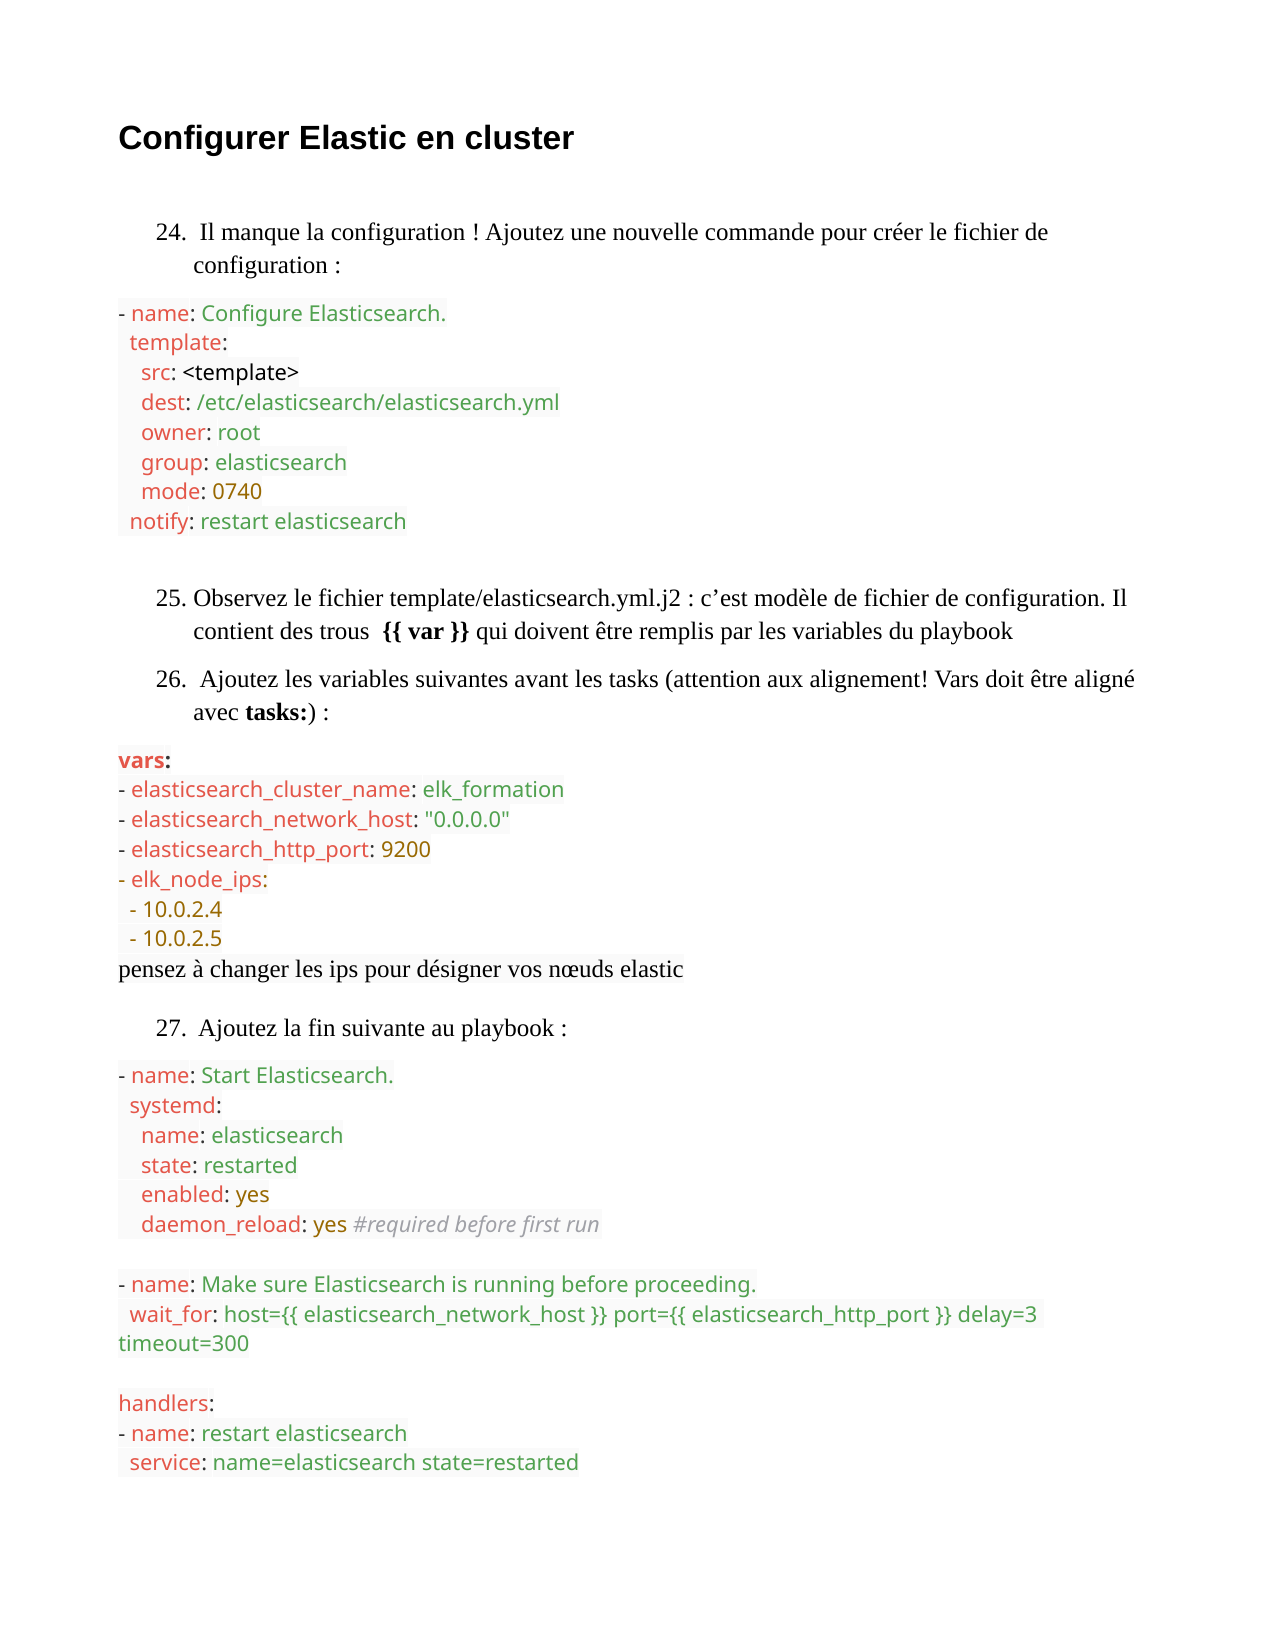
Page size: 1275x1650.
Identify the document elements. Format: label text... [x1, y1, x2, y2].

text enabled: yes [118, 1179, 1157, 1209]
text name: elasticsearch [118, 1120, 1157, 1150]
text daemon_reload: yes #required before first run [118, 1209, 1157, 1239]
text state: restarted [118, 1150, 1157, 1179]
list Ajoutez les variables suivantes avant les tasks (attention aux alignement! Vars doit être aligné avec tasks:) : [156, 664, 1157, 726]
text notify: restart elasticsearch [118, 506, 1157, 536]
text - name: Configure Elasticsearch. [118, 297, 1157, 327]
text - name: Make sure Elasticsearch is running before proceeding. [118, 1269, 1157, 1298]
text dest: /etc/elasticsearch/elasticsearch.yml [118, 387, 1157, 417]
text template: [118, 327, 1157, 357]
text - 10.0.2.4 [118, 894, 1157, 923]
text - elasticsearch_cluster_name: elk_formation [118, 774, 1157, 804]
text systemd: [118, 1090, 1157, 1120]
text vars: [118, 745, 1157, 774]
subtitle Configurer Elastic en cluster [118, 118, 1157, 157]
text service: name=elasticsearch state=restarted [118, 1447, 1157, 1477]
text - elk_node_ips: [118, 864, 1157, 894]
text - name: Start Elasticsearch. [118, 1060, 1157, 1090]
text handlers: [118, 1388, 1157, 1418]
list Ajoutez la fin suivante au playbook : [156, 1013, 1157, 1041]
text mode: 0740 [118, 476, 1157, 506]
text src: <template> [118, 357, 1157, 387]
text owner: root [118, 417, 1157, 446]
text group: elasticsearch [118, 446, 1157, 476]
text - 10.0.2.5 pensez à changer les ips pour désigner vos nœuds elastic [118, 923, 1157, 983]
text - elasticsearch_network_host: "0.0.0.0" [118, 804, 1157, 834]
text - name: restart elasticsearch [118, 1418, 1157, 1447]
text wait_for: host={{ elasticsearch_network_host }} port={{ elasticsearch_http_port }} delay=3 timeout=300 [118, 1298, 1157, 1358]
text - elasticsearch_http_port: 9200 [118, 834, 1157, 864]
list Il manque la configuration ! Ajoutez une nouvelle commande pour créer le fichier de configuration : [156, 217, 1157, 279]
list Observez le fichier template/elasticsearch.yml.j2 : c’est modèle de fichier de configuration. Il contient des trous {{ var }} qui doivent être remplis par les variables du playbook [156, 583, 1157, 645]
